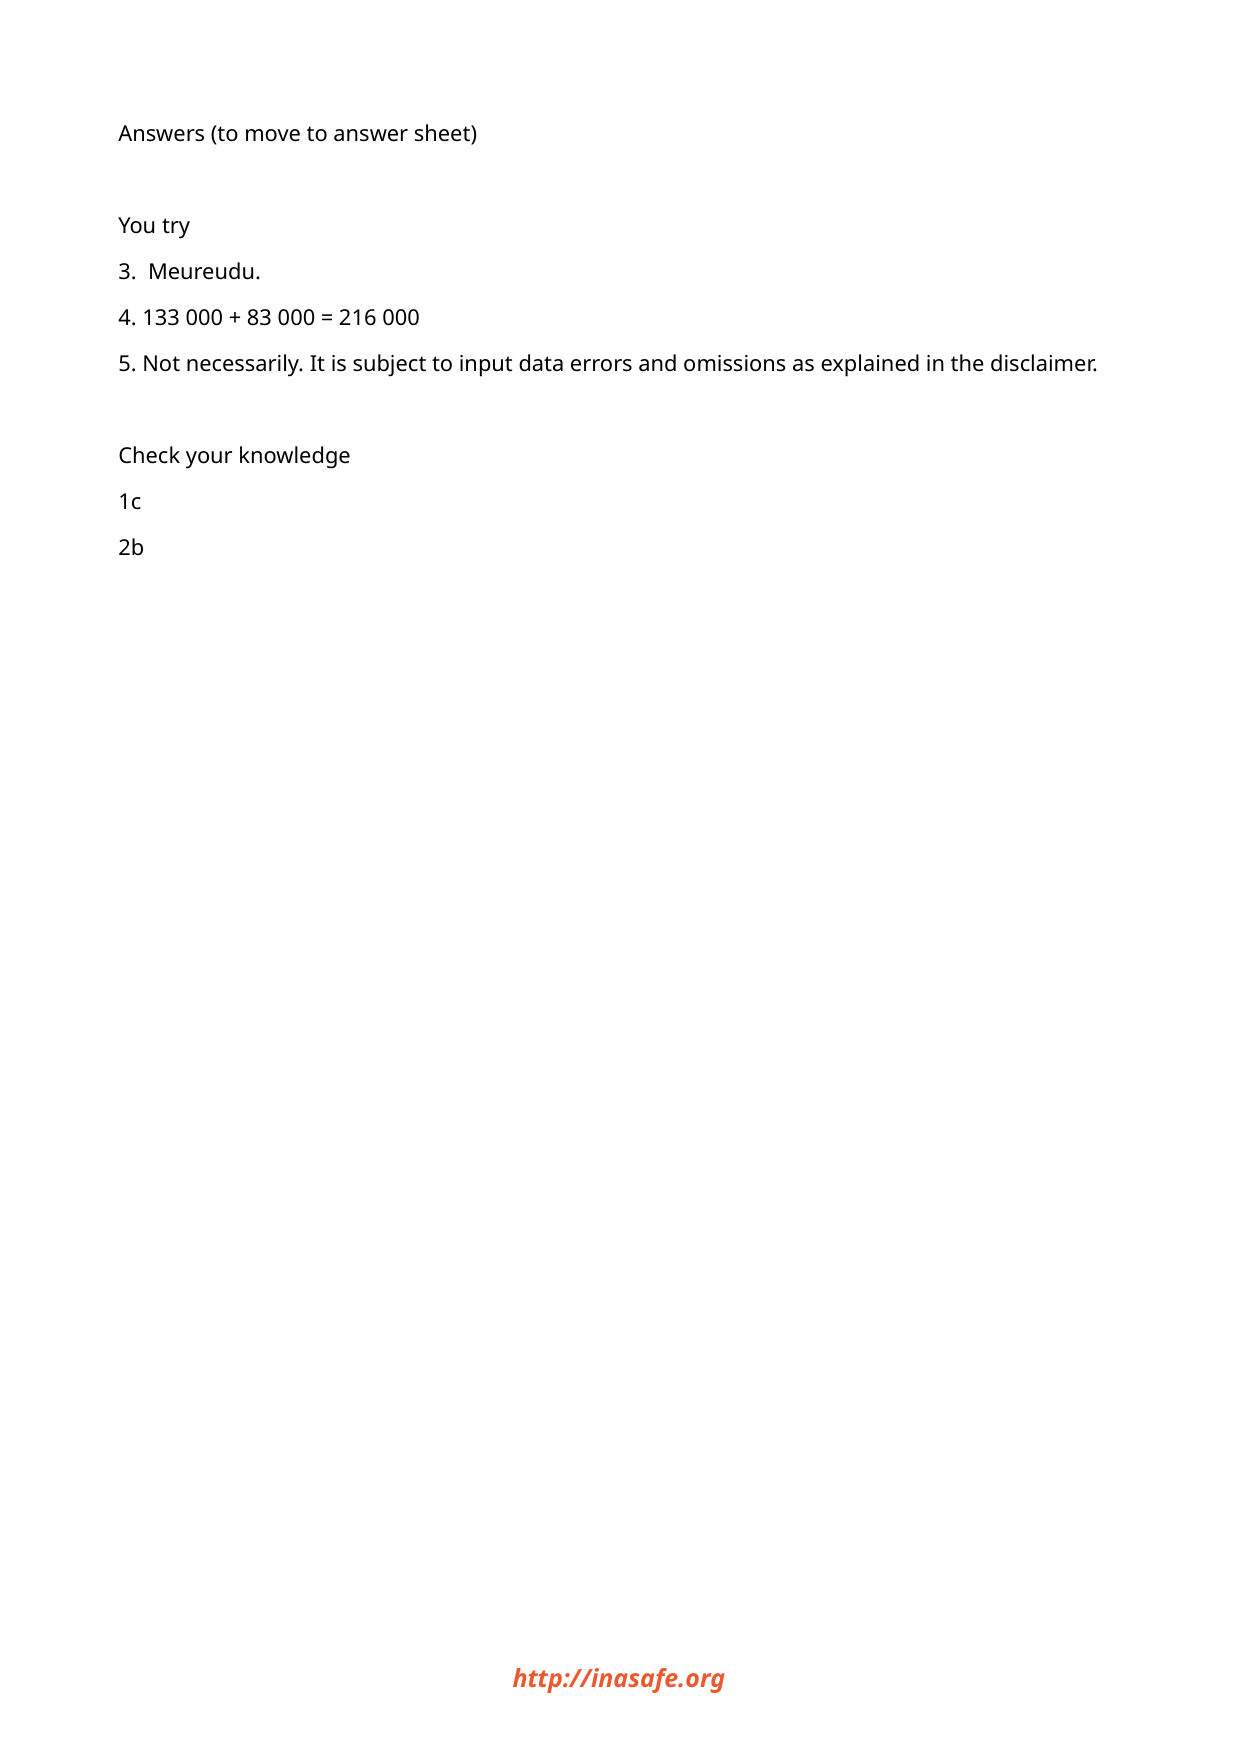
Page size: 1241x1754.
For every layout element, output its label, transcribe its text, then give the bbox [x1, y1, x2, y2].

subtitle 1c [118, 486, 1122, 515]
subtitle Check your knowledge [118, 440, 1122, 469]
subtitle You try [118, 210, 1122, 240]
subtitle 4. 133 000 + 83 000 = 216 000 [118, 302, 1122, 332]
subtitle 2b [118, 532, 1122, 561]
subtitle 3. Meureudu. [118, 256, 1122, 286]
subtitle 5. Not necessarily. It is subject to input data errors and omissions as explained in the disclaimer. [118, 348, 1122, 378]
subtitle Answers (to move to answer sheet) [118, 118, 1122, 148]
